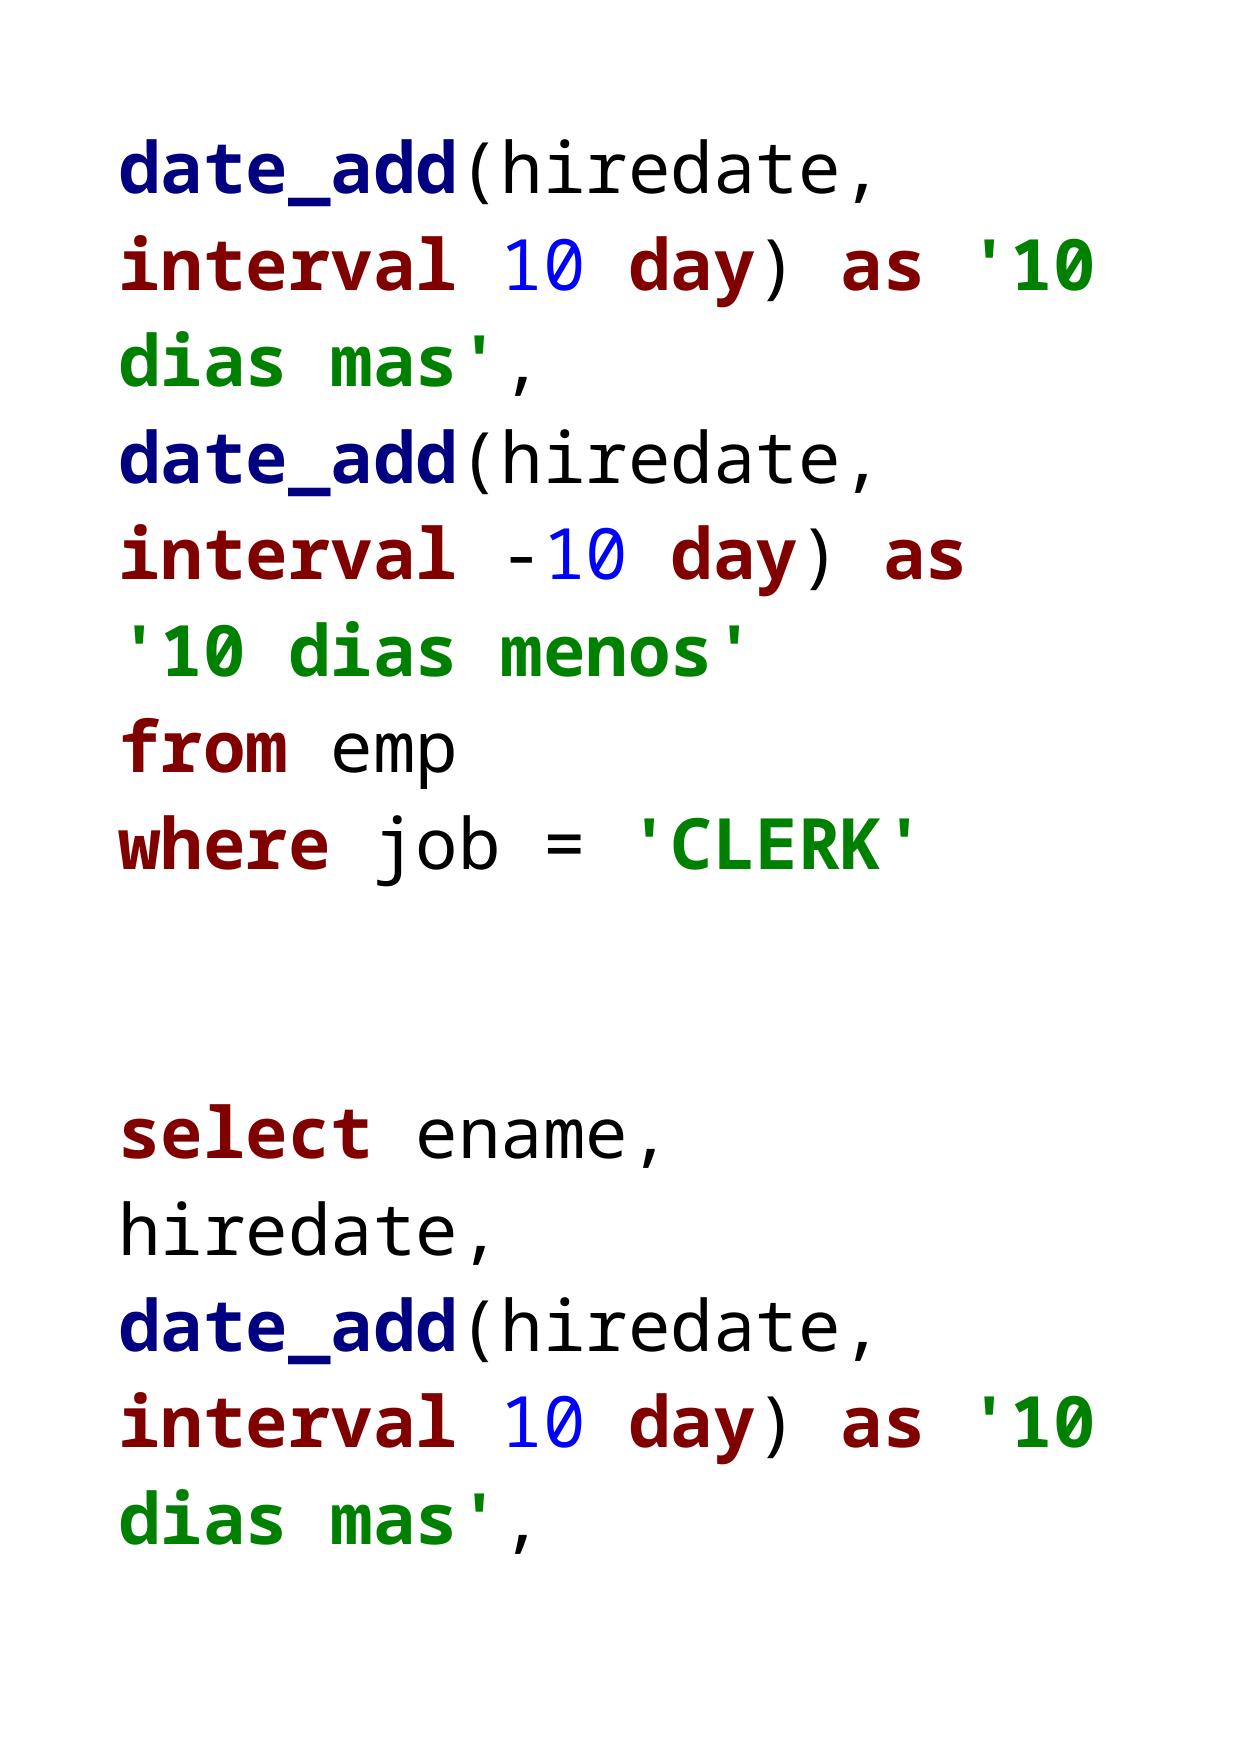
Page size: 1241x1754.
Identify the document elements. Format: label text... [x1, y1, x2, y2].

text date_add(hiredate, interval 10 day) as '10 dias mas', [118, 118, 1122, 407]
text from emp [118, 697, 1122, 793]
text where job = 'CLERK' [118, 793, 1122, 890]
text date_add(hiredate, interval -10 day) as '10 dias menos' [118, 407, 1122, 697]
text hiredate, [118, 1179, 1122, 1276]
text select ename, [118, 1083, 1122, 1179]
text date_add(hiredate, interval 10 day) as '10 dias mas', [118, 1276, 1122, 1565]
